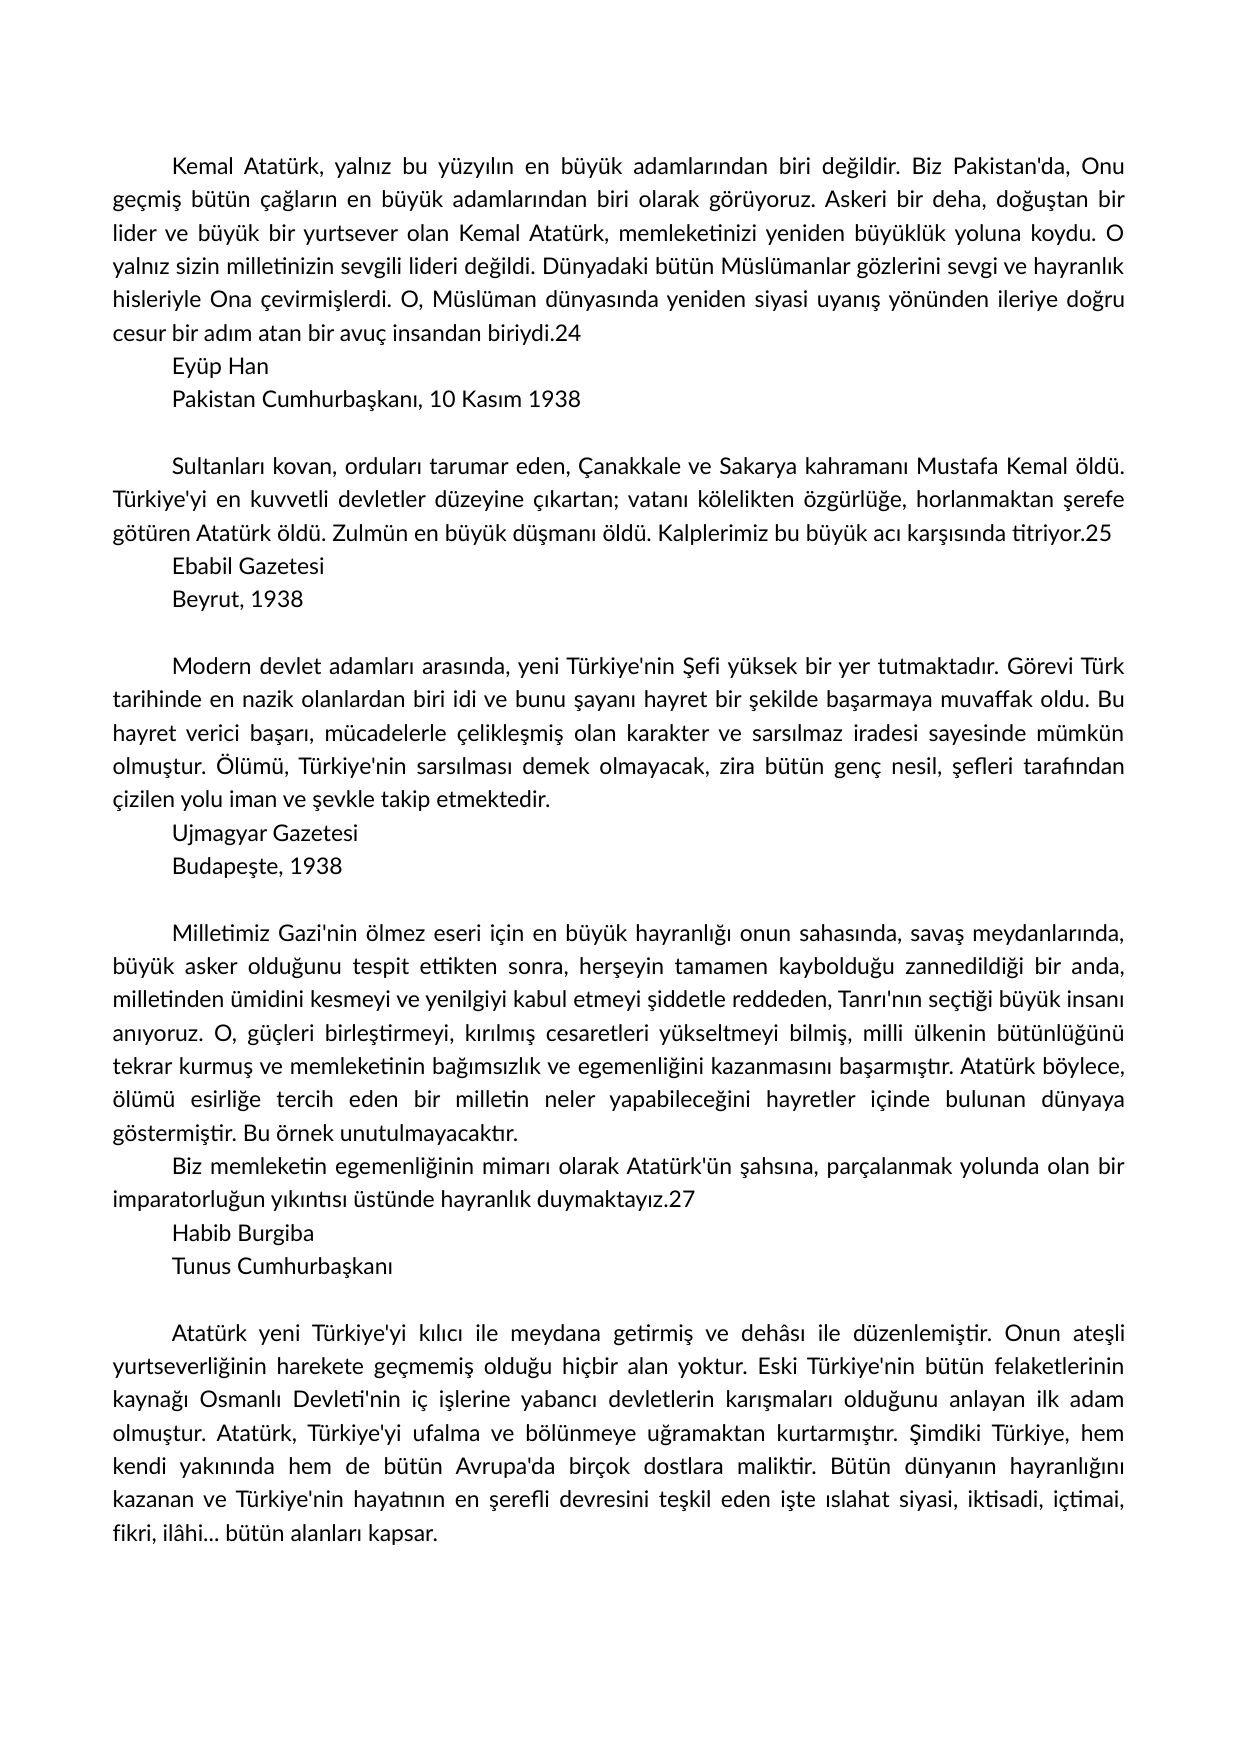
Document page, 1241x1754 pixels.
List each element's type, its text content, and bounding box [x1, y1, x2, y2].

text Ujmagyar Gazetesi [112, 814, 1126, 848]
text Budapeşte, 1938 [112, 848, 1126, 881]
text Biz memleketin egemenliğinin mimarı olarak Atatürk'ün şahsına, parçalanmak yolunda olan bir imparatorluğun yıkıntısı üstünde hayranlık duymaktayız.27 [112, 1148, 1126, 1214]
text Milletimiz Gazi'nin ölmez eseri için en büyük hayranlığı onun sahasında, savaş meydanlarında, büyük asker olduğunu tespit ettikten sonra, herşeyin tamamen kaybolduğu zannedildiği bir anda, milletinden ümidini kesmeyi ve yenilgiyi kabul etmeyi şiddetle reddeden, Tanrı'nın seçtiği büyük insanı anıyoruz. O, güçleri birleştirmeyi, kırılmış cesaretleri yükseltmeyi bilmiş, milli ülkenin bütünlüğünü tekrar kurmuş ve memleketinin bağımsızlık ve egemenliğini kazanmasını başarmıştır. Atatürk böylece, ölümü esirliğe tercih eden bir milletin neler yapabileceğini hayretler içinde bulunan dünyaya göstermiştir. Bu örnek unutulmayacaktır. [112, 914, 1126, 1148]
text Pakistan Cumhurbaşkanı, 10 Kasım 1938 [112, 381, 1126, 414]
text Tunus Cumhurbaşkanı [112, 1248, 1126, 1281]
text Kemal Atatürk, yalnız bu yüzyılın en büyük adamlarından biri değildir. Biz Pakistan'da, Onu geçmiş bütün çağların en büyük adamlarından biri olarak görüyoruz. Askeri bir deha, doğuştan bir lider ve büyük bir yurtsever olan Kemal Atatürk, memleketinizi yeniden büyüklük yoluna koydu. O yalnız sizin milletinizin sevgili lideri değildi. Dünyadaki bütün Müslümanlar gözlerini sevgi ve hayranlık hisleriyle Ona çevirmişlerdi. O, Müslüman dünyasında yeniden siyasi uyanış yönünden ileriye doğru cesur bir adım atan bir avuç insandan biriydi.24 [112, 148, 1126, 348]
text Beyrut, 1938 [112, 581, 1126, 614]
text Habib Burgiba [112, 1214, 1126, 1248]
text Modern devlet adamları arasında, yeni Türkiye'nin Şefi yüksek bir yer tutmaktadır. Görevi Türk tarihinde en nazik olanlardan biri idi ve bunu şayanı hayret bir şekilde başarmaya muvaffak oldu. Bu hayret verici başarı, mücadelerle çelikleşmiş olan karakter ve sarsılmaz iradesi sayesinde mümkün olmuştur. Ölümü, Türkiye'nin sarsılması demek olmayacak, zira bütün genç nesil, şefleri tarafından çizilen yolu iman ve şevkle takip etmektedir. [112, 648, 1126, 814]
text Atatürk yeni Türkiye'yi kılıcı ile meydana getirmiş ve dehâsı ile düzenlemiştir. Onun ateşli yurtseverliğinin harekete geçmemiş olduğu hiçbir alan yoktur. Eski Türkiye'nin bütün felaketlerinin kaynağı Osmanlı Devleti'nin iç işlerine yabancı devletlerin karışmaları olduğunu anlayan ilk adam olmuştur. Atatürk, Türkiye'yi ufalma ve bölünmeye uğramaktan kurtarmıştır. Şimdiki Türkiye, hem kendi yakınında hem de bütün Avrupa'da birçok dostlara maliktir. Bütün dünyanın hayranlığını kazanan ve Türkiye'nin hayatının en şerefli devresini teşkil eden işte ıslahat siyasi, iktisadi, içtimai, fikri, ilâhi... bütün alanları kapsar. [112, 1314, 1126, 1548]
text Eyüp Han [112, 348, 1126, 381]
text Sultanları kovan, orduları tarumar eden, Çanakkale ve Sakarya kahramanı Mustafa Kemal öldü. Türkiye'yi en kuvvetli devletler düzeyine çıkartan; vatanı kölelikten özgürlüğe, horlanmaktan şerefe götüren Atatürk öldü. Zulmün en büyük düşmanı öldü. Kalplerimiz bu büyük acı karşısında titriyor.25 [112, 448, 1126, 548]
text Ebabil Gazetesi [112, 548, 1126, 581]
